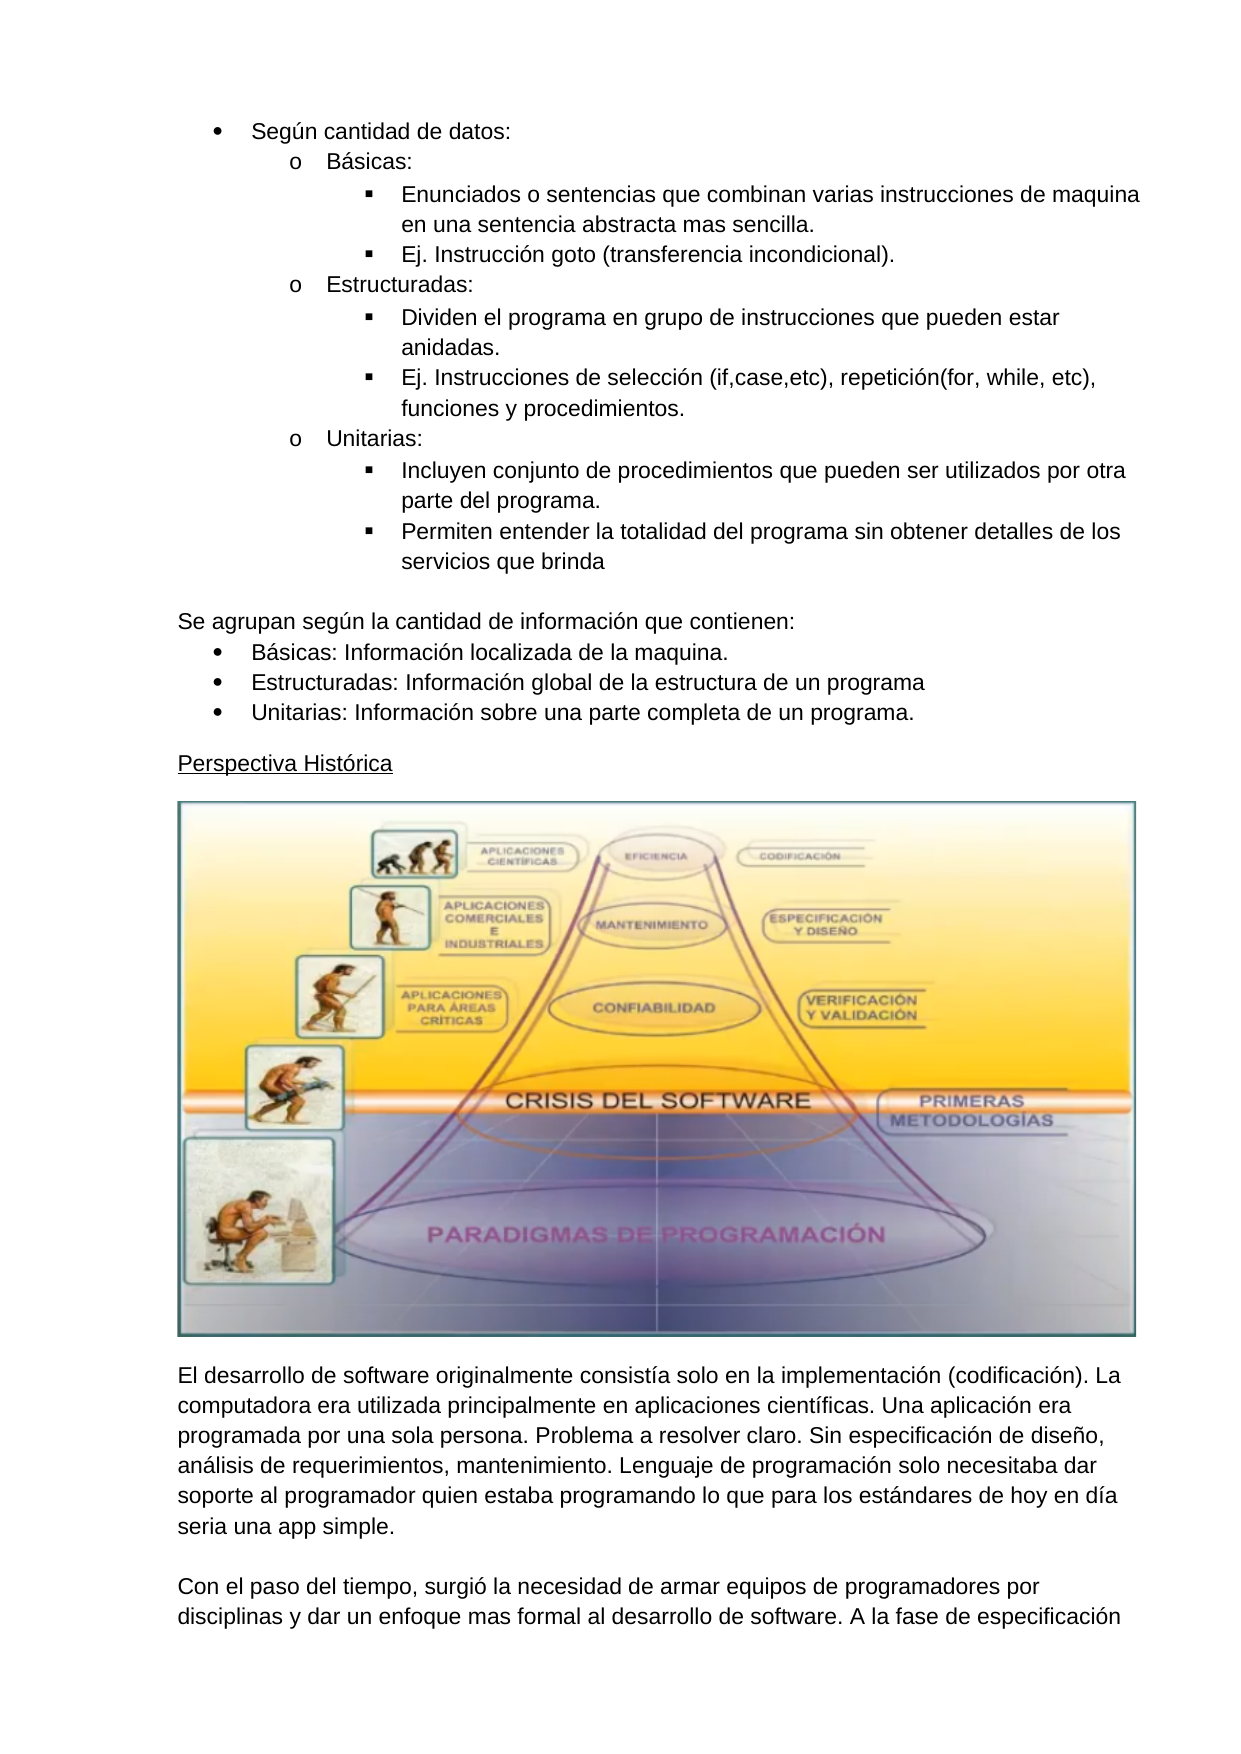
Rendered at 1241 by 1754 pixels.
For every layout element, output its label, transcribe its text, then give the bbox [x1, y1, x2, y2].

list Estructuradas: Información global de la estructura de un programa [213, 669, 1152, 695]
list Ej. Instrucciones de selección (if,case,etc), repetición(for, while, etc), funciones y procedimientos. [363, 364, 1152, 421]
list Enunciados o sentencias que combinan varias instrucciones de maquina en una sentencia abstracta mas sencilla. [363, 181, 1152, 237]
list Con el paso del tiempo, surgió la necesidad de armar equipos de programadores por disciplinas y dar un enfoque mas formal al desarrollo de software. A la fase de especificación [177, 1573, 1152, 1629]
list Unitarias: [288, 425, 1152, 453]
list Ej. Instrucción goto (transferencia incondicional). [363, 241, 1152, 268]
list Se agrupan según la cantidad de información que contienen: [177, 608, 1152, 635]
picture [177, 801, 1137, 1337]
list Dividen el programa en grupo de instrucciones que pueden estar anidadas. [363, 304, 1152, 361]
list Unitarias: Información sobre una parte completa de un programa. [213, 699, 1152, 725]
list El desarrollo de software originalmente consistía solo en la implementación (codificación). La computadora era utilizada principalmente en aplicaciones científicas. Una aplicación era programada por una sola persona. Problema a resolver claro. Sin especificación de diseño, análisis de requerimientos, mantenimiento. Lenguaje de programación solo necesitaba dar soporte al programador quien estaba programando lo que para los estándares de hoy en día seria una app simple. [177, 1362, 1152, 1539]
list Permiten entender la totalidad del programa sin obtener detalles de los servicios que brinda [363, 518, 1152, 574]
list Estructuradas: [288, 271, 1152, 300]
list Básicas: Información localizada de la maquina. [213, 638, 1152, 665]
list Básicas: [288, 148, 1152, 177]
list Incluyen conjunto de procedimientos que pueden ser utilizados por otra parte del programa. [363, 457, 1152, 514]
text Perspectiva Histórica [177, 750, 1152, 776]
list Según cantidad de datos: [213, 118, 1152, 144]
